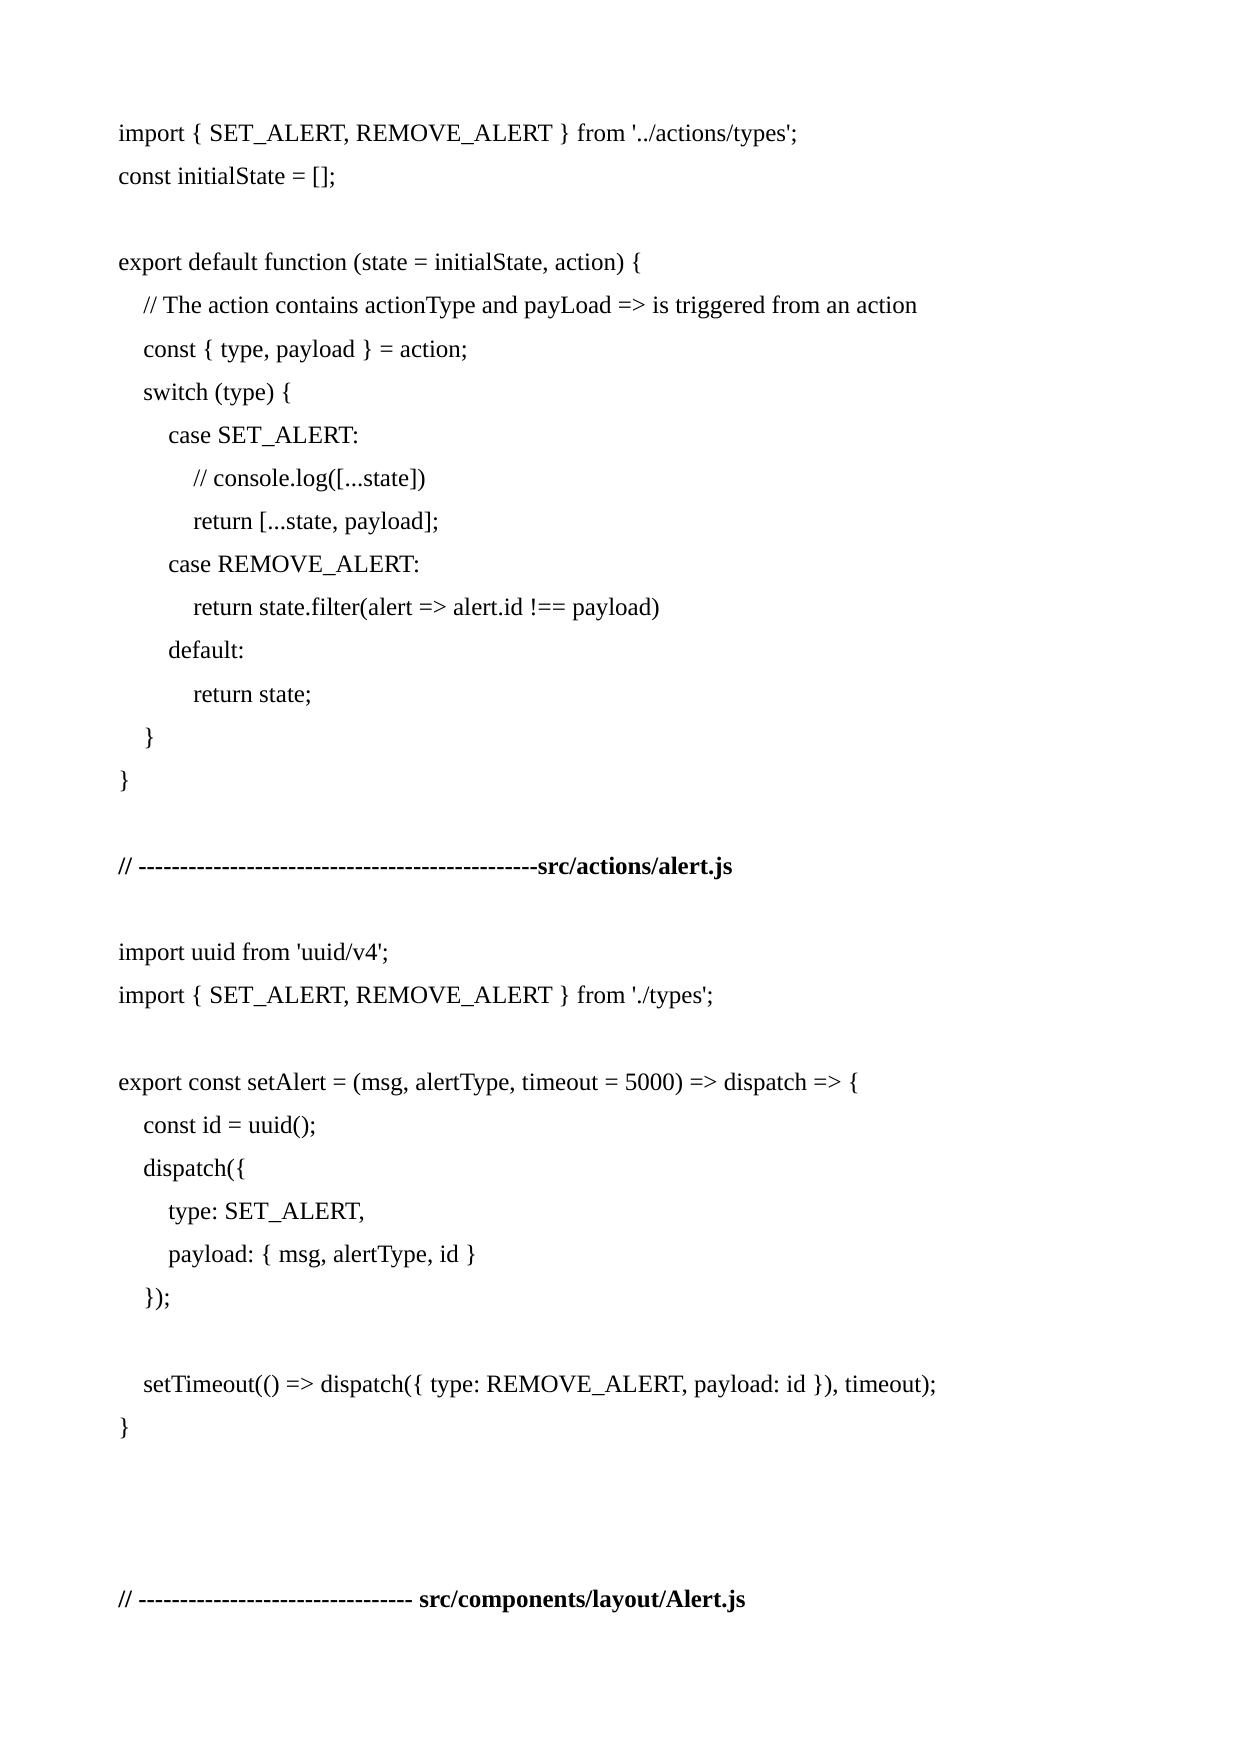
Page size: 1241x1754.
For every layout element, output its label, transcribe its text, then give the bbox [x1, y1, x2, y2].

text import { SET_ALERT, REMOVE_ALERT } from '../actions/types'; [118, 118, 1122, 147]
text // ------------------------------------------------src/actions/alert.js [118, 851, 1122, 880]
text type: SET_ALERT, [118, 1196, 1122, 1225]
text import { SET_ALERT, REMOVE_ALERT } from './types'; [118, 981, 1122, 1009]
text }); [118, 1282, 1122, 1311]
text setTimeout(() => dispatch({ type: REMOVE_ALERT, payload: id }), timeout); [118, 1369, 1122, 1397]
text case REMOVE_ALERT: [118, 549, 1122, 578]
text // The action contains actionType and payLoad => is triggered from an action [118, 291, 1122, 319]
text } [118, 1412, 1122, 1441]
text } [118, 765, 1122, 794]
text const id = uuid(); [118, 1110, 1122, 1139]
text const initialState = []; [118, 161, 1122, 190]
text export const setAlert = (msg, alertType, timeout = 5000) => dispatch => { [118, 1067, 1122, 1096]
text export default function (state = initialState, action) { [118, 247, 1122, 276]
text return [...state, payload]; [118, 506, 1122, 535]
text case SET_ALERT: [118, 420, 1122, 449]
text import uuid from 'uuid/v4'; [118, 937, 1122, 966]
text return state; [118, 679, 1122, 707]
text // --------------------------------- src/components/layout/Alert.js [118, 1584, 1122, 1613]
text return state.filter(alert => alert.id !== payload) [118, 592, 1122, 621]
text default: [118, 636, 1122, 664]
text switch (type) { [118, 377, 1122, 406]
text payload: { msg, alertType, id } [118, 1239, 1122, 1268]
text dispatch({ [118, 1153, 1122, 1182]
text } [118, 722, 1122, 751]
text // console.log([...state]) [118, 463, 1122, 492]
text const { type, payload } = action; [118, 334, 1122, 362]
